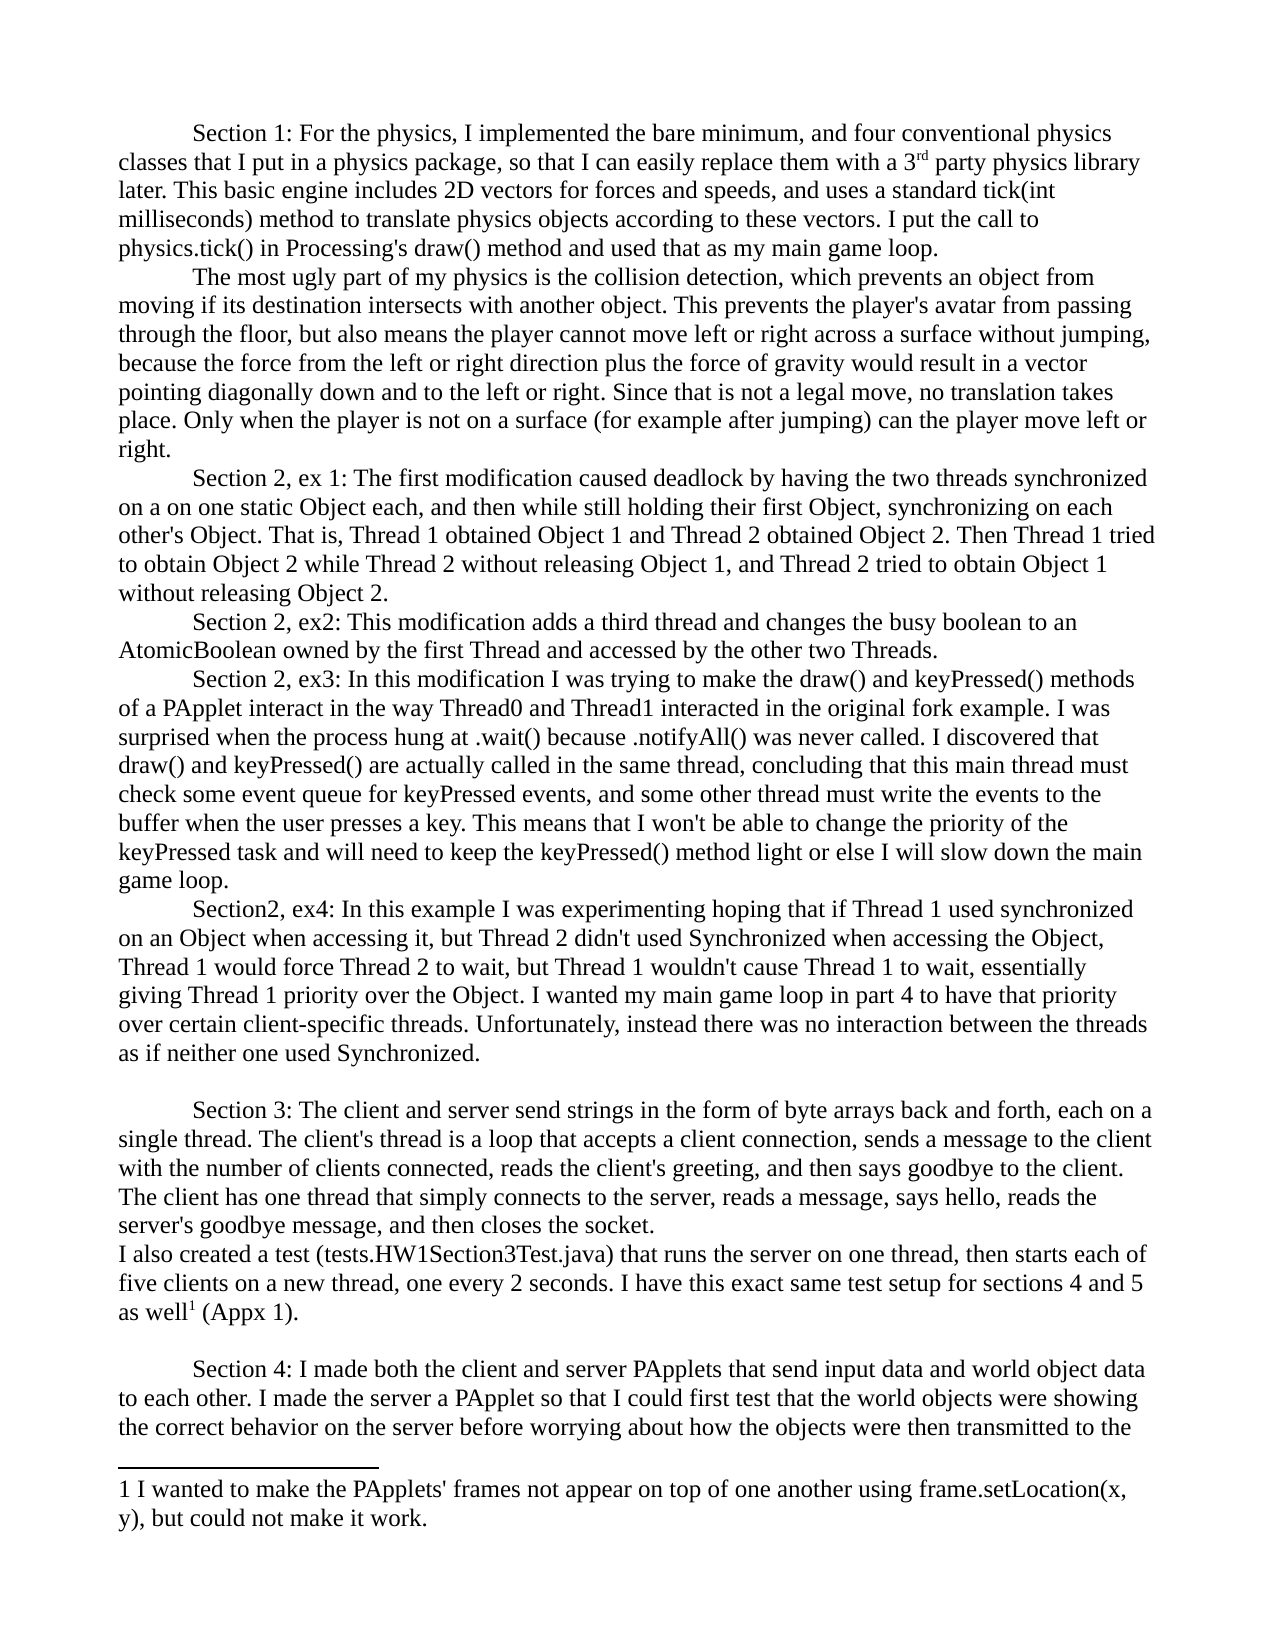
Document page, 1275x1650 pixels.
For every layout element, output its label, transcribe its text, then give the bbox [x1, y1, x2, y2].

text The most ugly part of my physics is the collision detection, which prevents an object from moving if its destination intersects with another object. This prevents the player's avatar from passing through the floor, but also means the player cannot move left or right across a surface without jumping, because the force from the left or right direction plus the force of gravity would result in a vector pointing diagonally down and to the left or right. Since that is not a legal move, no translation takes place. Only when the player is not on a surface (for example after jumping) can the player move left or right. [118, 262, 1157, 463]
text Section 3: The client and server send strings in the form of byte arrays back and forth, each on a single thread. The client's thread is a loop that accepts a client connection, sends a message to the client with the number of clients connected, reads the client's greeting, and then says goodbye to the client. The client has one thread that simply connects to the server, reads a message, says hello, reads the server's goodbye message, and then closes the socket. [118, 1096, 1157, 1239]
text I also created a test (tests.HW1Section3Test.java) that runs the server on one thread, then starts each of five clients on a new thread, one every 2 seconds. I have this exact same test setup for sections 4 and 5 as well (Appx 1). [118, 1239, 1157, 1326]
text I wanted to make the PApplets' frames not appear on top of one another using frame.setLocation(x, y), but could not make it work. [118, 1474, 1157, 1532]
text Section 2, ex3: In this modification I was trying to make the draw() and keyPressed() methods of a PApplet interact in the way Thread0 and Thread1 interacted in the original fork example. I was surprised when the process hung at .wait() because .notifyAll() was never called. I discovered that draw() and keyPressed() are actually called in the same thread, concluding that this main thread must check some event queue for keyPressed events, and some other thread must write the events to the buffer when the user presses a key. This means that I won't be able to change the priority of the keyPressed task and will need to keep the keyPressed() method light or else I will slow down the main game loop. [118, 664, 1157, 894]
text Section 2, ex 1: The first modification caused deadlock by having the two threads synchronized on a on one static Object each, and then while still holding their first Object, synchronizing on each other's Object. That is, Thread 1 obtained Object 1 and Thread 2 obtained Object 2. Then Thread 1 tried to obtain Object 2 while Thread 2 without releasing Object 1, and Thread 2 tried to obtain Object 1 without releasing Object 2. [118, 463, 1157, 607]
text Section 2, ex2: This modification adds a third thread and changes the busy boolean to an AtomicBoolean owned by the first Thread and accessed by the other two Threads. [118, 607, 1157, 664]
text Section2, ex4: In this example I was experimenting hoping that if Thread 1 used synchronized on an Object when accessing it, but Thread 2 didn't used Synchronized when accessing the Object, Thread 1 would force Thread 2 to wait, but Thread 1 wouldn't cause Thread 1 to wait, essentially giving Thread 1 priority over the Object. I wanted my main game loop in part 4 to have that priority over certain client-specific threads. Unfortunately, instead there was no interaction between the threads as if neither one used Synchronized. [118, 894, 1157, 1067]
text Section 4: I made both the client and server PApplets that send input data and world object data to each other. I made the server a PApplet so that I could first test that the world objects were showing the correct behavior on the server before worrying about how the objects were then transmitted to the [118, 1354, 1157, 1441]
text Section 1: For the physics, I implemented the bare minimum, and four conventional physics classes that I put in a physics package, so that I can easily replace them with a 3rd party physics library later. This basic engine includes 2D vectors for forces and speeds, and uses a standard tick(int milliseconds) method to translate physics objects according to these vectors. I put the call to physics.tick() in Processing's draw() method and used that as my main game loop. [118, 118, 1157, 262]
